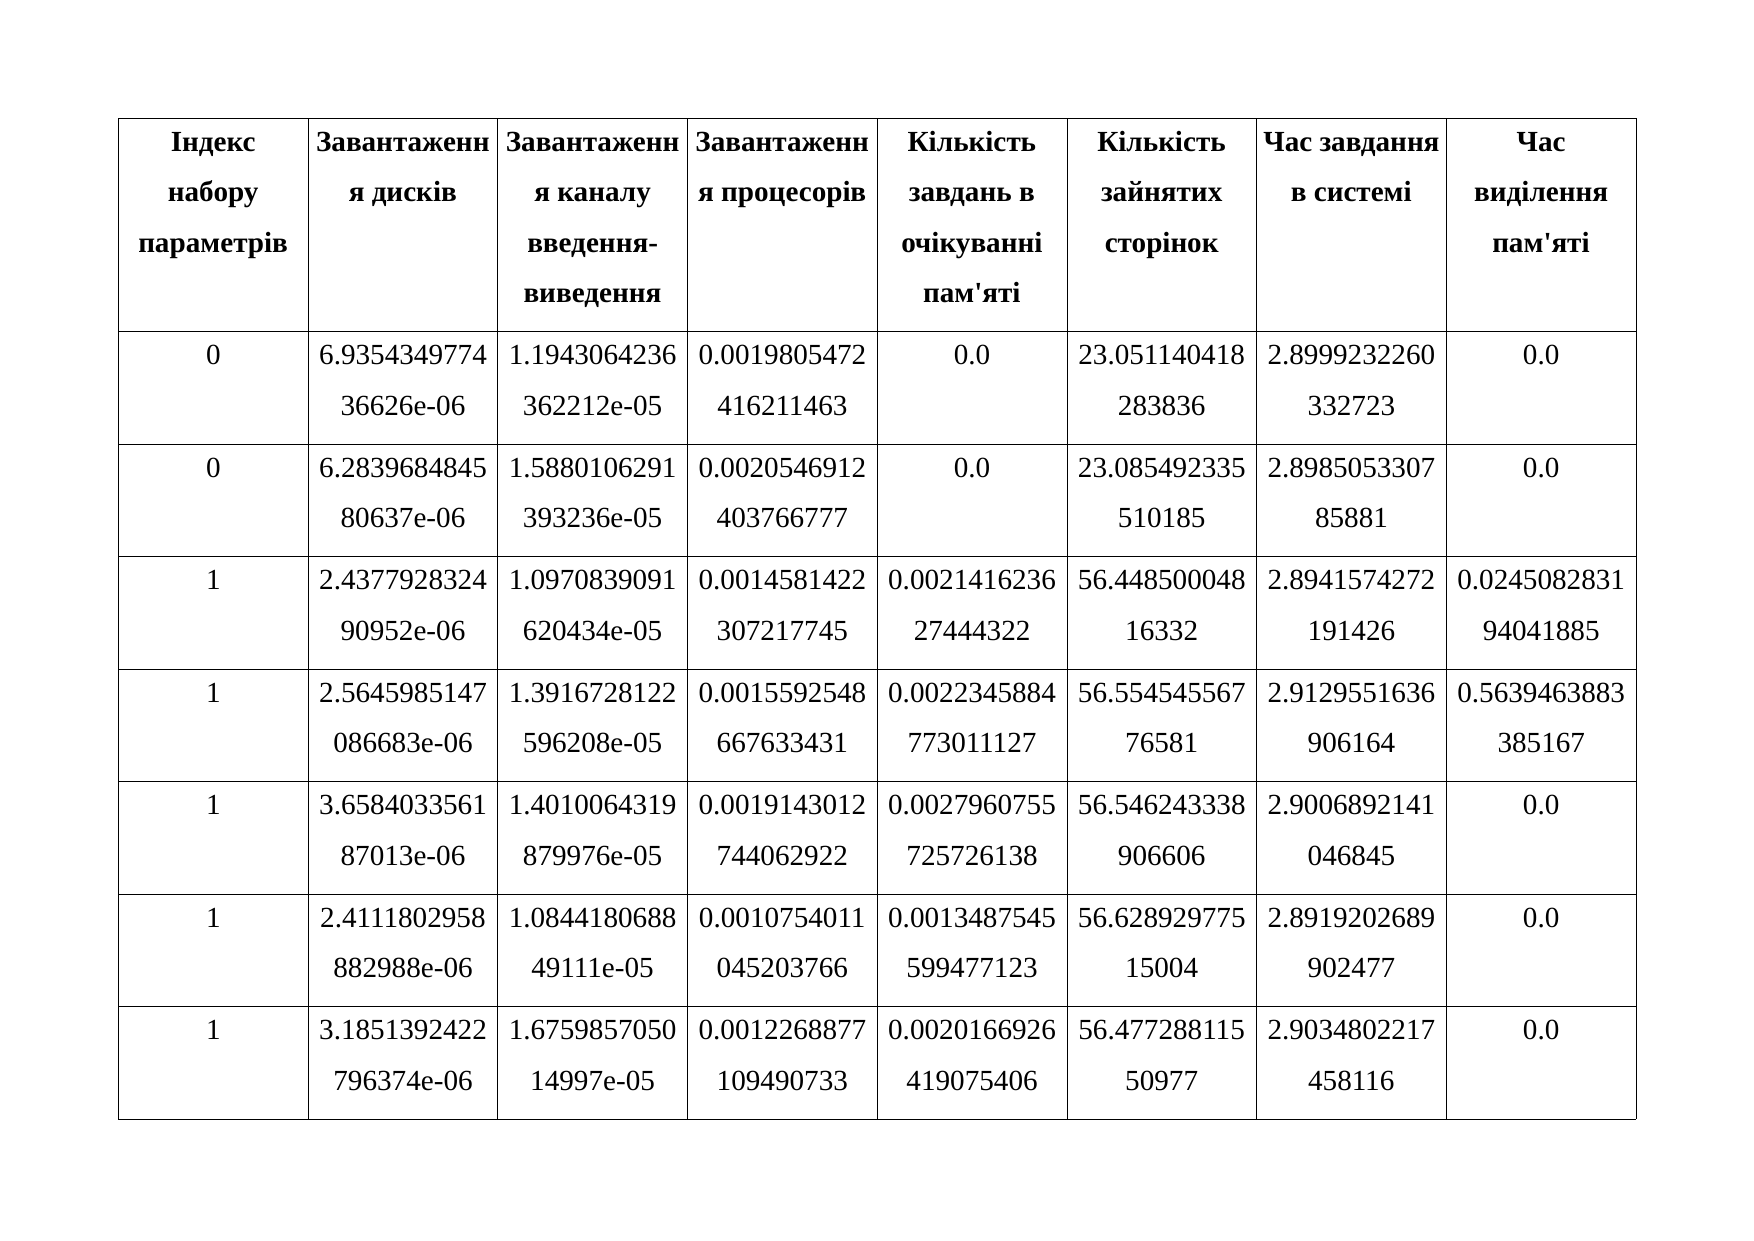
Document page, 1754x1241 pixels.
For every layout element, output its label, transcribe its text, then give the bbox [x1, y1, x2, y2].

table_cell 2.437792832490952e-06 [309, 557, 497, 669]
table_cell 1 [119, 895, 308, 1006]
table_cell 0.0020546912403766777 [688, 445, 877, 556]
table_cell 2.9006892141046845 [1257, 782, 1446, 894]
table_cell 1.675985705014997e-05 [498, 1007, 687, 1119]
table_cell 3.1851392422796374e-06 [309, 1007, 497, 1119]
table_cell 1.4010064319879976e-05 [498, 782, 687, 894]
table_cell 0.0013487545599477123 [878, 895, 1067, 1006]
table_cell 0.0019805472416211463 [688, 332, 877, 444]
table_cell 0.0019143012744062922 [688, 782, 877, 894]
table_header Завантаження каналу введення-виведення [498, 119, 687, 331]
table_cell 0.0012268877109490733 [688, 1007, 877, 1119]
table_header Індекс набору параметрів [119, 119, 308, 331]
table_cell 2.9034802217458116 [1257, 1007, 1446, 1119]
table_cell 23.051140418283836 [1068, 332, 1256, 444]
table_cell 56.47728811550977 [1068, 1007, 1256, 1119]
table_cell 56.44850004816332 [1068, 557, 1256, 669]
table_cell 56.62892977515004 [1068, 895, 1256, 1006]
table_cell 0.002141623627444322 [878, 557, 1067, 669]
table_cell 0.0 [1447, 445, 1636, 556]
table_cell 0.0 [1447, 1007, 1636, 1119]
table_header Кількість зайнятих сторінок [1068, 119, 1256, 331]
table_cell 2.8999232260332723 [1257, 332, 1446, 444]
table_cell 2.8941574272191426 [1257, 557, 1446, 669]
table_cell 0.0 [1447, 332, 1636, 444]
table_cell 0.0010754011045203766 [688, 895, 877, 1006]
table_cell 3.658403356187013e-06 [309, 782, 497, 894]
table_header Час виділення пам'яті [1447, 119, 1636, 331]
table_cell 6.935434977436626e-06 [309, 332, 497, 444]
table_cell 0.0 [878, 445, 1067, 556]
table_header Кількість завдань в очікуванні пам'яті [878, 119, 1067, 331]
table_cell 1.3916728122596208e-05 [498, 670, 687, 781]
table_cell 0.0015592548667633431 [688, 670, 877, 781]
table_cell 1.084418068849111e-05 [498, 895, 687, 1006]
table_cell 0.0 [1447, 895, 1636, 1006]
table_cell 2.5645985147086683e-06 [309, 670, 497, 781]
table_cell 0 [119, 445, 308, 556]
table_cell 2.898505330785881 [1257, 445, 1446, 556]
table_cell 1 [119, 670, 308, 781]
table_cell 23.085492335510185 [1068, 445, 1256, 556]
table_cell 1 [119, 782, 308, 894]
table_cell 0.5639463883385167 [1447, 670, 1636, 781]
table_cell 0.0 [878, 332, 1067, 444]
table_cell 56.546243338906606 [1068, 782, 1256, 894]
table_cell 0 [119, 332, 308, 444]
table_cell 56.55454556776581 [1068, 670, 1256, 781]
table_cell 0.0020166926419075406 [878, 1007, 1067, 1119]
table_header Завантаження процесорів [688, 119, 877, 331]
table_header Завантаження дисків [309, 119, 497, 331]
table_cell 1.0970839091620434e-05 [498, 557, 687, 669]
table_cell 2.8919202689902477 [1257, 895, 1446, 1006]
table_cell 0.0014581422307217745 [688, 557, 877, 669]
table_cell 0.0 [1447, 782, 1636, 894]
table_cell 1.5880106291393236e-05 [498, 445, 687, 556]
table_cell 0.0022345884773011127 [878, 670, 1067, 781]
table_header Час завдання в системі [1257, 119, 1446, 331]
table_cell 2.4111802958882988e-06 [309, 895, 497, 1006]
table_cell 1 [119, 1007, 308, 1119]
table_cell 1 [119, 557, 308, 669]
table_cell 0.0027960755725726138 [878, 782, 1067, 894]
table_cell 0.024508283194041885 [1447, 557, 1636, 669]
table_cell 1.1943064236362212e-05 [498, 332, 687, 444]
table_cell 2.9129551636906164 [1257, 670, 1446, 781]
table_cell 6.283968484580637e-06 [309, 445, 497, 556]
